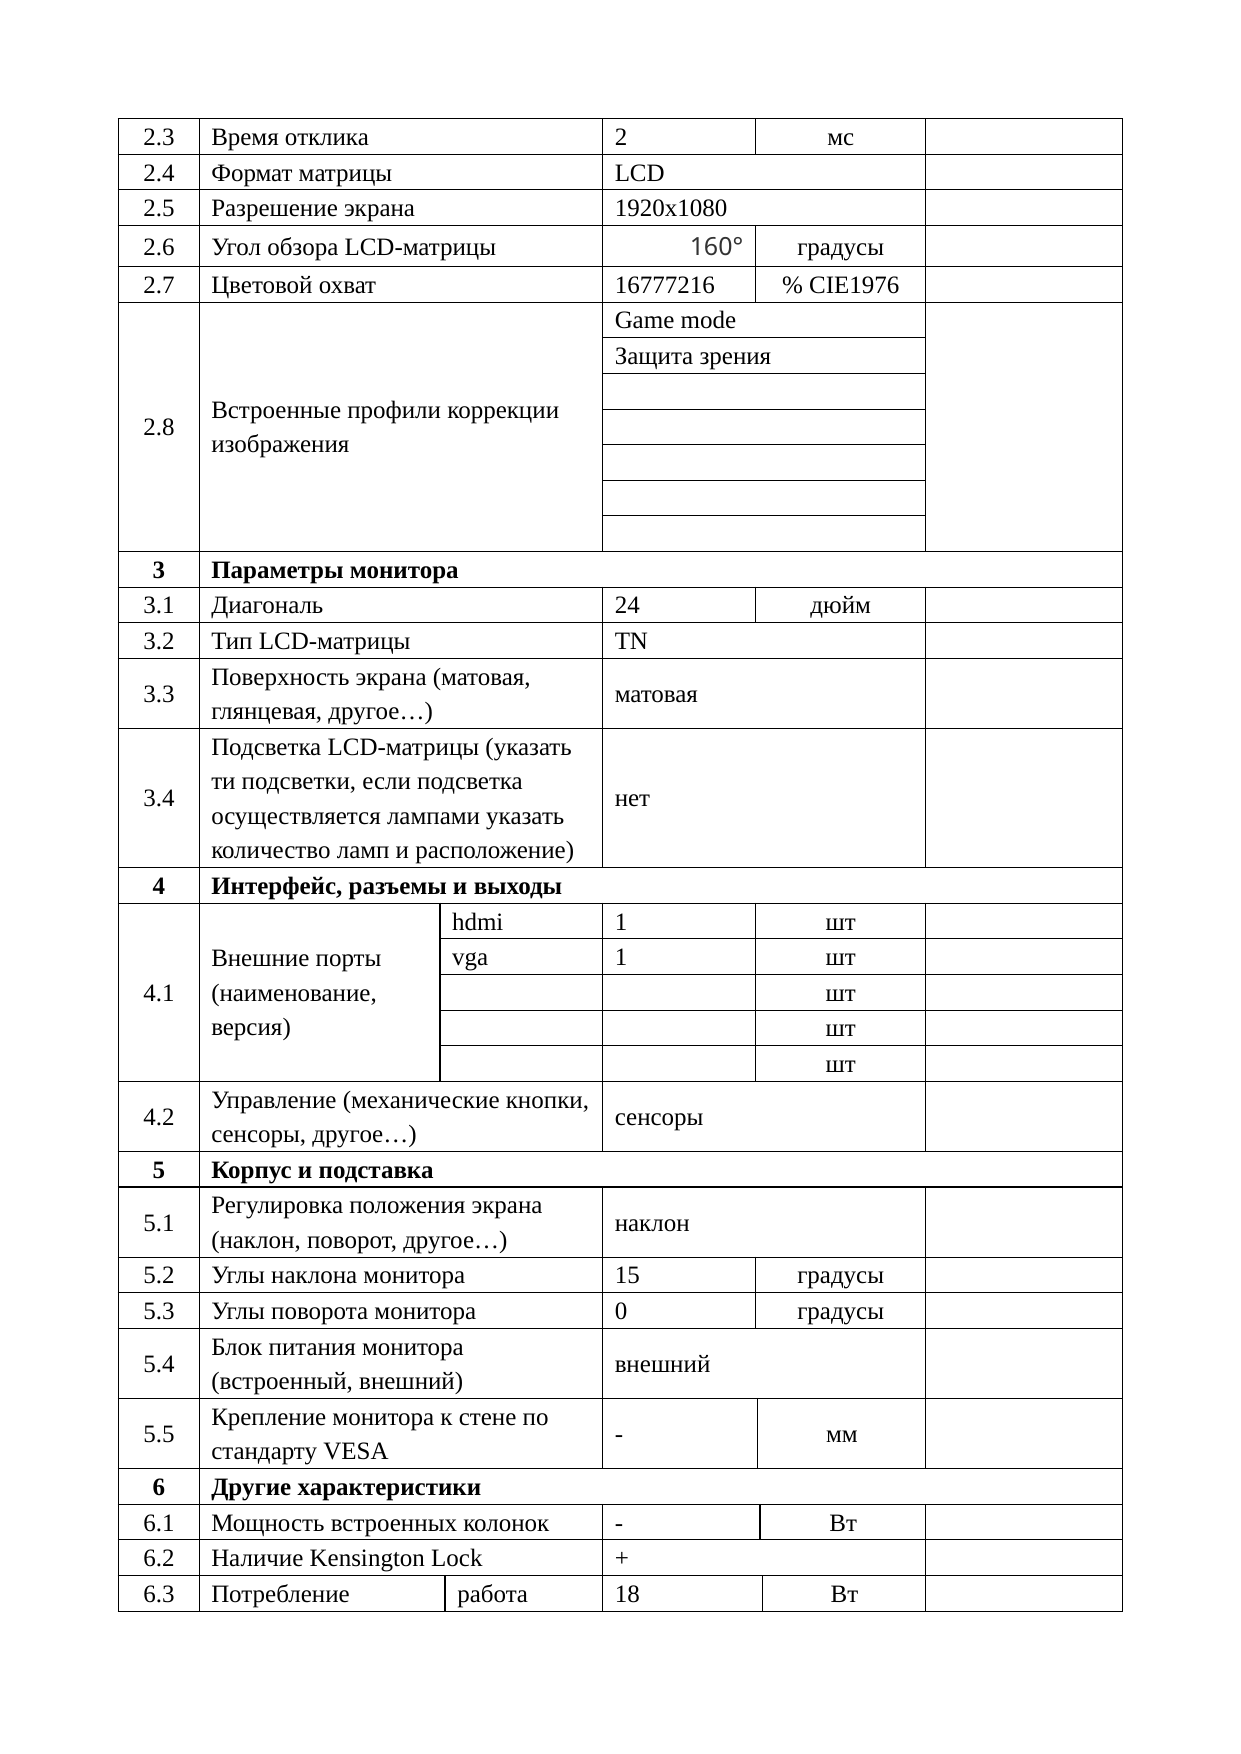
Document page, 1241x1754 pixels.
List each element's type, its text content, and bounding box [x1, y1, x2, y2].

table_cell vga [441, 939, 602, 974]
table_cell 160° [603, 226, 755, 266]
table_cell [926, 1082, 1122, 1151]
table_cell 3.1 [119, 588, 199, 622]
table_cell Защита зрения [603, 338, 925, 373]
table_cell [926, 1399, 1122, 1468]
table_cell [926, 1576, 1122, 1611]
table_cell [441, 975, 602, 1009]
table_cell дюйм [756, 588, 925, 622]
table_cell 1 [603, 904, 755, 938]
table_cell градусы [756, 1293, 925, 1328]
table_cell % CIE1976 [756, 267, 925, 302]
table_cell [603, 374, 925, 408]
table_cell - [603, 1399, 757, 1468]
table_cell Регулировка положения экрана (наклон, поворот, другое…) [200, 1188, 602, 1257]
table_cell 2 [603, 119, 755, 154]
table_cell [603, 516, 925, 551]
table_cell Наличие Kensington Lock [200, 1540, 602, 1575]
table_cell 3.2 [119, 623, 199, 658]
table_cell 15 [603, 1258, 755, 1292]
table_cell 24 [603, 588, 755, 622]
table_cell матовая [603, 659, 925, 728]
table_cell [926, 119, 1122, 154]
table_cell 2.3 [119, 119, 199, 154]
table_cell Мощность встроенных колонок [200, 1505, 602, 1539]
table_cell Встроенные профили коррекции изображения [200, 303, 602, 551]
table_cell 6.3 [119, 1576, 199, 1611]
table_cell Другие характеристики [200, 1469, 1122, 1504]
table_cell Блок питания монитора (встроенный, внешний) [200, 1329, 602, 1398]
table_cell шт [756, 1046, 925, 1081]
table_cell 2.5 [119, 190, 199, 225]
table_cell Тип LCD-матрицы [200, 623, 602, 658]
table_cell [926, 1046, 1122, 1081]
table_cell Поверхность экрана (матовая, глянцевая, другое…) [200, 659, 602, 728]
table_cell Время отклика [200, 119, 602, 154]
table_cell [926, 226, 1122, 266]
table_cell 5.4 [119, 1329, 199, 1398]
table_cell 5.1 [119, 1188, 199, 1257]
table_cell [603, 445, 925, 480]
table_cell внешний [603, 1329, 925, 1398]
table_cell [926, 904, 1122, 938]
table_cell 18 [603, 1576, 762, 1611]
table_cell Потребление [200, 1576, 444, 1611]
table_cell [603, 975, 755, 1009]
table_cell 1920x1080 [603, 190, 925, 225]
table_cell Game mode [603, 303, 925, 337]
table_cell Корпус и подставка [200, 1152, 1122, 1186]
table_cell 5.3 [119, 1293, 199, 1328]
table_cell [926, 1505, 1122, 1539]
table_cell 2.8 [119, 303, 199, 551]
table_cell шт [756, 939, 925, 974]
table_cell 16777216 [603, 267, 755, 302]
table_cell [926, 267, 1122, 302]
table_cell сенсоры [603, 1082, 925, 1151]
table_cell Подсветка LCD-матрицы (указать ти подсветки, если подсветка осуществляется лампами указать количество ламп и расположение) [200, 729, 602, 867]
table_cell 5.2 [119, 1258, 199, 1292]
table_cell Углы наклона монитора [200, 1258, 602, 1292]
table_cell [926, 190, 1122, 225]
table_cell 3 [119, 552, 199, 587]
table_cell [926, 588, 1122, 622]
table_cell [926, 155, 1122, 189]
table_cell TN [603, 623, 925, 658]
table_cell 6.2 [119, 1540, 199, 1575]
table_cell градусы [756, 226, 925, 266]
table_cell 5.5 [119, 1399, 199, 1468]
table_cell 5 [119, 1152, 199, 1186]
table_cell Формат матрицы [200, 155, 602, 189]
table_cell шт [756, 975, 925, 1009]
table_cell [926, 1293, 1122, 1328]
table_cell 3.4 [119, 729, 199, 867]
table_cell 0 [603, 1293, 755, 1328]
table_cell [926, 729, 1122, 867]
table_cell Цветовой охват [200, 267, 602, 302]
table_cell мм [758, 1399, 925, 1468]
table_cell - [603, 1505, 759, 1539]
table_cell Параметры монитора [200, 552, 1122, 587]
table_cell [926, 1188, 1122, 1257]
table_cell 6.1 [119, 1505, 199, 1539]
table_cell [926, 975, 1122, 1009]
table_cell Вт [761, 1505, 925, 1539]
table_cell 4.2 [119, 1082, 199, 1151]
table_cell 1 [603, 939, 755, 974]
table_cell [603, 410, 925, 444]
table_cell [926, 939, 1122, 974]
table_cell Управление (механические кнопки, сенсоры, другое…) [200, 1082, 602, 1151]
table_cell [926, 303, 1122, 551]
table_cell Внешние порты (наименование, версия) [200, 904, 439, 1081]
table_cell [926, 1329, 1122, 1398]
table_cell [603, 1011, 755, 1045]
table_cell [926, 1011, 1122, 1045]
table_cell [926, 659, 1122, 728]
table_cell шт [756, 1011, 925, 1045]
table_cell [441, 1011, 602, 1045]
table_cell Угол обзора LCD-матрицы [200, 226, 602, 266]
table_cell работа [446, 1576, 602, 1611]
table_cell Диагональ [200, 588, 602, 622]
table_cell [603, 1046, 755, 1081]
table_cell 4 [119, 868, 199, 903]
table_cell 2.6 [119, 226, 199, 266]
table_cell нет [603, 729, 925, 867]
table_cell 6 [119, 1469, 199, 1504]
table_cell [926, 623, 1122, 658]
table_cell hdmi [441, 904, 602, 938]
table_cell [603, 481, 925, 515]
table_cell 2.4 [119, 155, 199, 189]
table_cell шт [756, 904, 925, 938]
table_cell 3.3 [119, 659, 199, 728]
table_cell наклон [603, 1188, 925, 1257]
table_cell градусы [756, 1258, 925, 1292]
table_cell Вт [763, 1576, 925, 1611]
table_cell 2.7 [119, 267, 199, 302]
table_cell Крепление монитора к стене по стандарту VESA [200, 1399, 602, 1468]
table_cell Разрешение экрана [200, 190, 602, 225]
table_cell [926, 1258, 1122, 1292]
table_cell + [603, 1540, 925, 1575]
table_cell [441, 1046, 602, 1081]
table_cell [926, 1540, 1122, 1575]
table_cell 4.1 [119, 904, 199, 1081]
table_cell LCD [603, 155, 925, 189]
table_cell Интерфейс, разъемы и выходы [200, 868, 1122, 903]
table_cell Углы поворота монитора [200, 1293, 602, 1328]
table_cell мс [756, 119, 925, 154]
